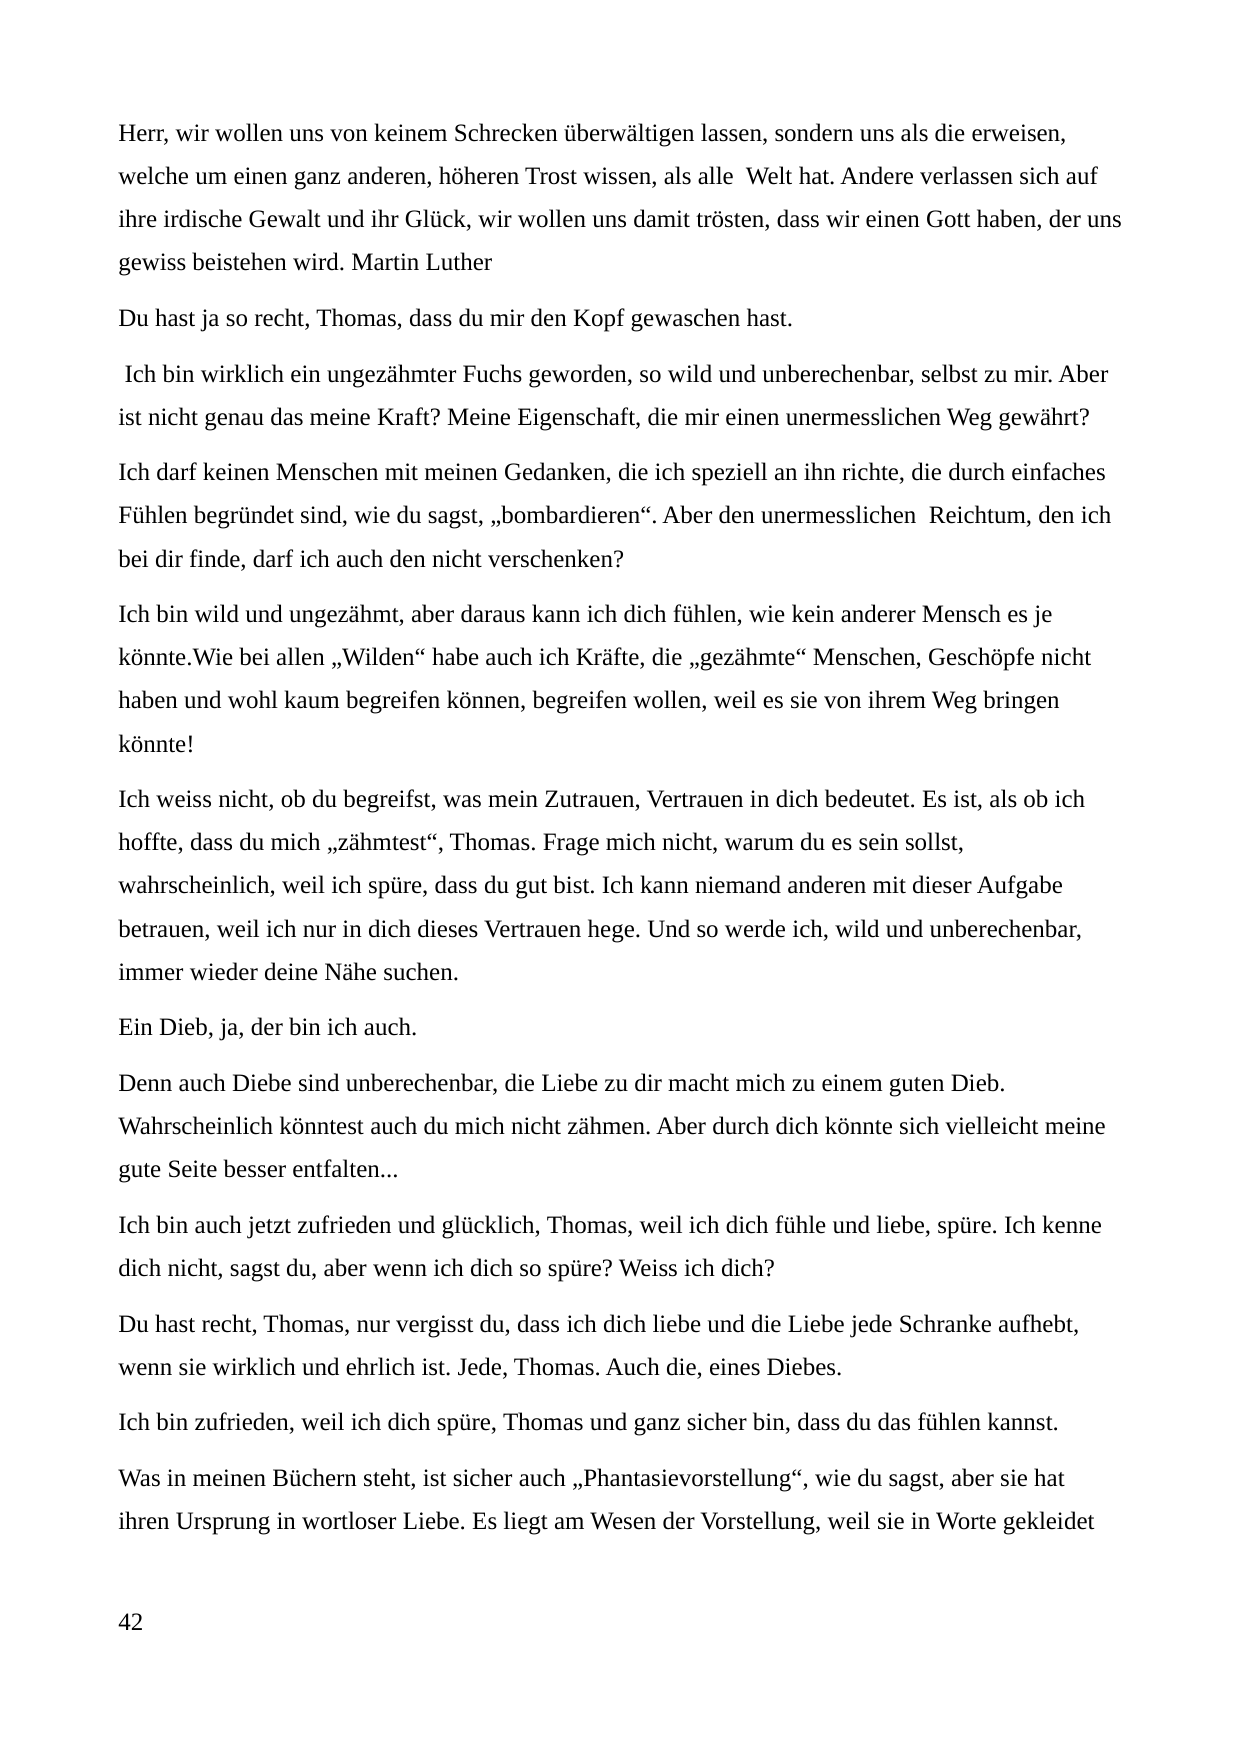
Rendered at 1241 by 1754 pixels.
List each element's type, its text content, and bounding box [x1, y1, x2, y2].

text Ich darf keinen Menschen mit meinen Gedanken, die ich speziell an ihn richte, die durch einfaches Fühlen begründet sind, wie du sagst, „bombardieren“. Aber den unermesslichen Reichtum, den ich bei dir finde, darf ich auch den nicht verschenken? [118, 457, 1122, 572]
text Ich weiss nicht, ob du begreifst, was mein Zutrauen, Vertrauen in dich bedeutet. Es ist, als ob ich hoffte, dass du mich „zähmtest“, Thomas. Frage mich nicht, warum du es sein sollst, wahrscheinlich, weil ich spüre, dass du gut bist. Ich kann niemand anderen mit dieser Aufgabe betrauen, weil ich nur in dich dieses Vertrauen hege. Und so werde ich, wild und unberechenbar, immer wieder deine Nähe suchen. [118, 784, 1122, 986]
text Du hast recht, Thomas, nur vergisst du, dass ich dich liebe und die Liebe jede Schranke aufhebt, wenn sie wirklich und ehrlich ist. Jede, Thomas. Auch die, eines Diebes. [118, 1309, 1122, 1381]
text Herr, wir wollen uns von keinem Schrecken überwältigen lassen, sondern uns als die erweisen, welche um einen ganz anderen, höheren Trost wissen, als alle Welt hat. Andere verlassen sich auf ihre irdische Gewalt und ihr Glück, wir wollen uns damit trösten, dass wir einen Gott haben, der uns gewiss beistehen wird. Martin Luther [118, 118, 1122, 276]
text Ich bin wirklich ein ungezähmter Fuchs geworden, so wild und unberechenbar, selbst zu mir. Aber ist nicht genau das meine Kraft? Meine Eigenschaft, die mir einen unermesslichen Weg gewährt? [118, 359, 1122, 431]
text Ein Dieb, ja, der bin ich auch. [118, 1012, 1122, 1041]
text Ich bin wild und ungezähmt, aber daraus kann ich dich fühlen, wie kein anderer Mensch es je könnte.Wie bei allen „Wilden“ habe auch ich Kräfte, die „gezähmte“ Menschen, Geschöpfe nicht haben und wohl kaum begreifen können, begreifen wollen, weil es sie von ihrem Weg bringen könnte! [118, 599, 1122, 757]
text Ich bin auch jetzt zufrieden und glücklich, Thomas, weil ich dich fühle und liebe, spüre. Ich kenne dich nicht, sagst du, aber wenn ich dich so spüre? Weiss ich dich? [118, 1210, 1122, 1282]
text Denn auch Diebe sind unberechenbar, die Liebe zu dir macht mich zu einem guten Dieb. Wahrscheinlich könntest auch du mich nicht zähmen. Aber durch dich könnte sich vielleicht meine gute Seite besser entfalten... [118, 1068, 1122, 1183]
text Du hast ja so recht, Thomas, dass du mir den Kopf gewaschen hast. [118, 303, 1122, 332]
text Was in meinen Büchern steht, ist sicher auch „Phantasievorstellung“, wie du sagst, aber sie hat ihren Ursprung in wortloser Liebe. Es liegt am Wesen der Vorstellung, weil sie in Worte gekleidet [118, 1463, 1122, 1535]
text Ich bin zufrieden, weil ich dich spüre, Thomas und ganz sicher bin, dass du das fühlen kannst. [118, 1407, 1122, 1436]
